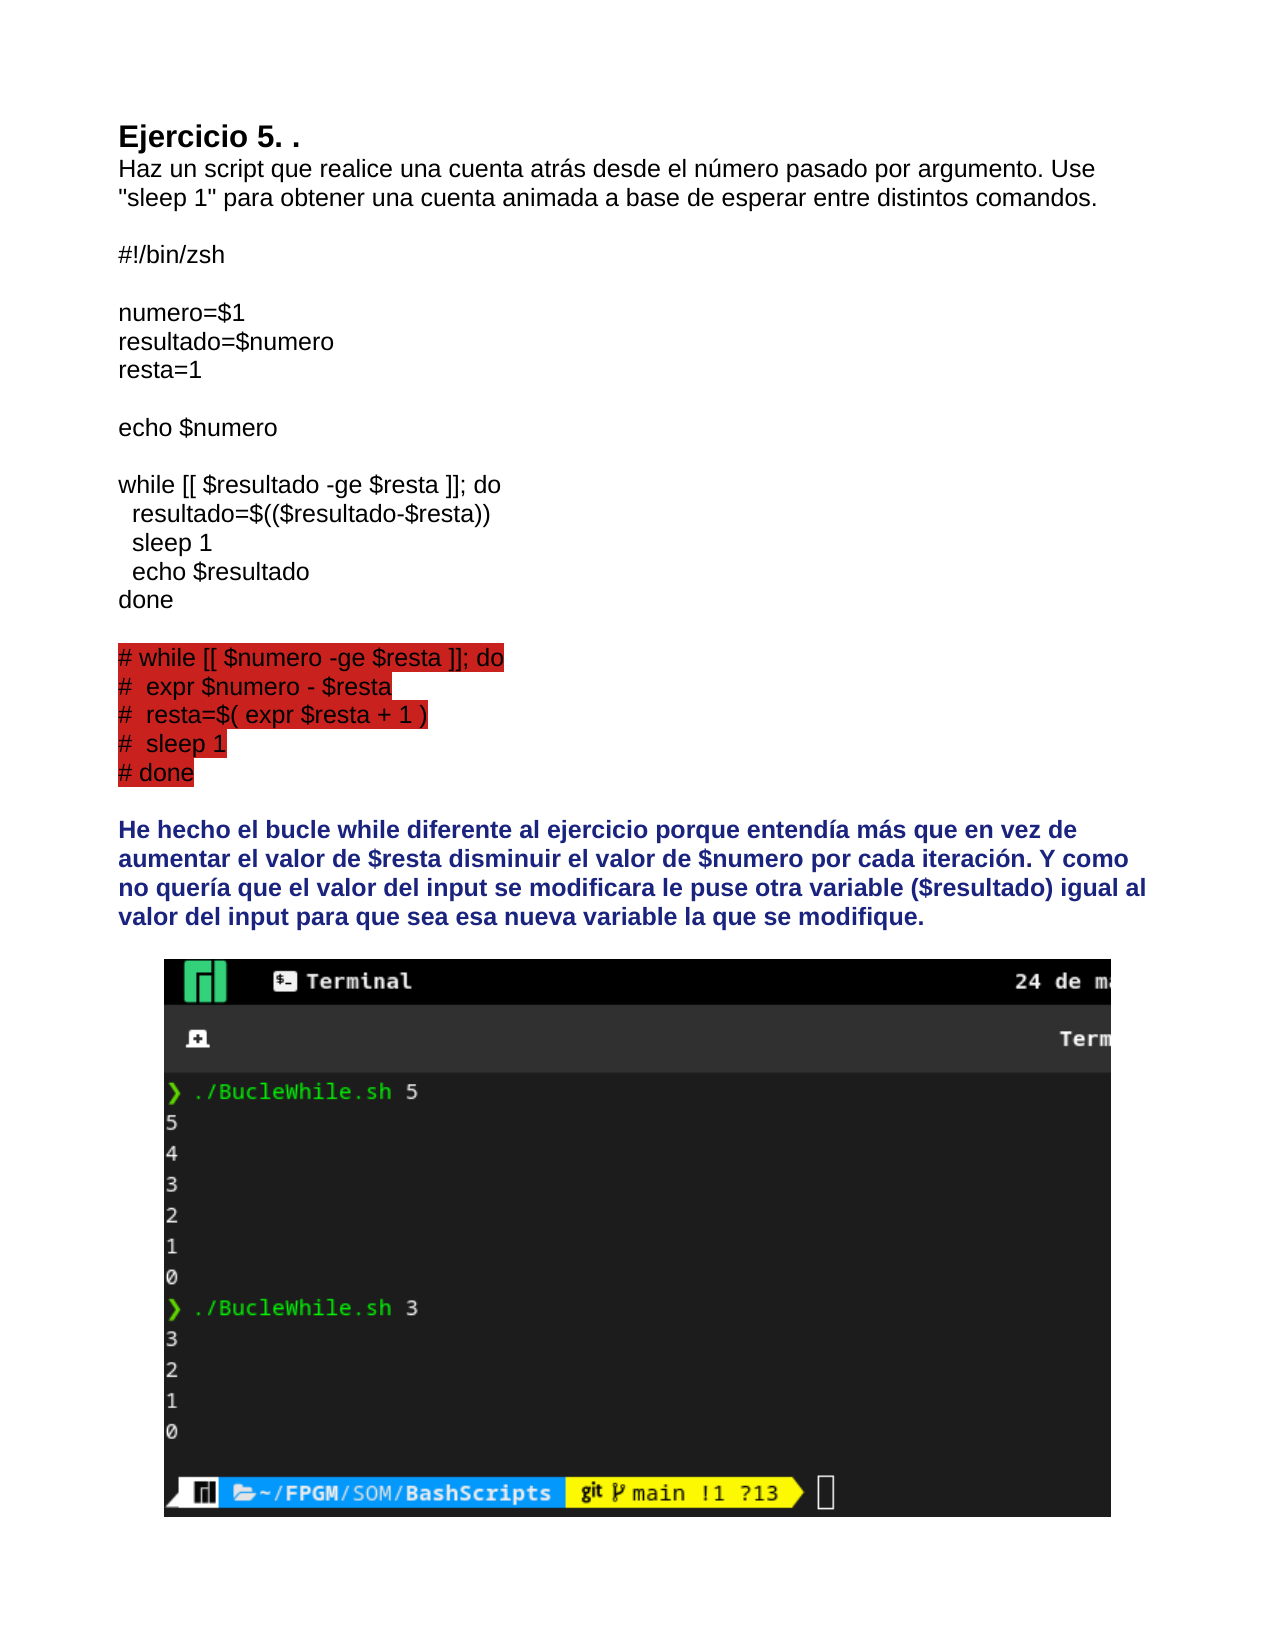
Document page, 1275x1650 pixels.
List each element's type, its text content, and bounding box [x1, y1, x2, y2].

text echo $resultado [118, 557, 1157, 585]
text #!/bin/zsh [118, 240, 1157, 269]
text resta=1 [118, 355, 1157, 384]
text # sleep 1 [118, 729, 1157, 758]
text while [[ $resultado -ge $resta ]]; do [118, 470, 1157, 499]
text Haz un script que realice una cuenta atrás desde el número pasado por argumento. Use "sleep 1" para obtener una cuenta animada a base de esperar entre distintos comandos. [118, 154, 1157, 212]
text # expr $numero - $resta [118, 672, 1157, 700]
text # done [118, 758, 1157, 787]
text Ejercicio 5. . [118, 118, 1157, 154]
text # resta=$( expr $resta + 1 ) [118, 700, 1157, 729]
text echo $numero [118, 413, 1157, 442]
text sleep 1 [118, 528, 1157, 557]
text numero=$1 [118, 298, 1157, 327]
text resultado=$numero [118, 327, 1157, 355]
text He hecho el bucle while diferente al ejercicio porque entendía más que en vez de aumentar el valor de $resta disminuir el valor de $numero por cada iteración. Y como no quería que el valor del input se modificara le puse otra variable ($resultado) igual al valor del input para que sea esa nueva variable la que se modifique. [118, 815, 1157, 930]
text resultado=$(($resultado-$resta)) [118, 499, 1157, 528]
text done [118, 585, 1157, 614]
text # while [[ $numero -ge $resta ]]; do [118, 643, 1157, 672]
